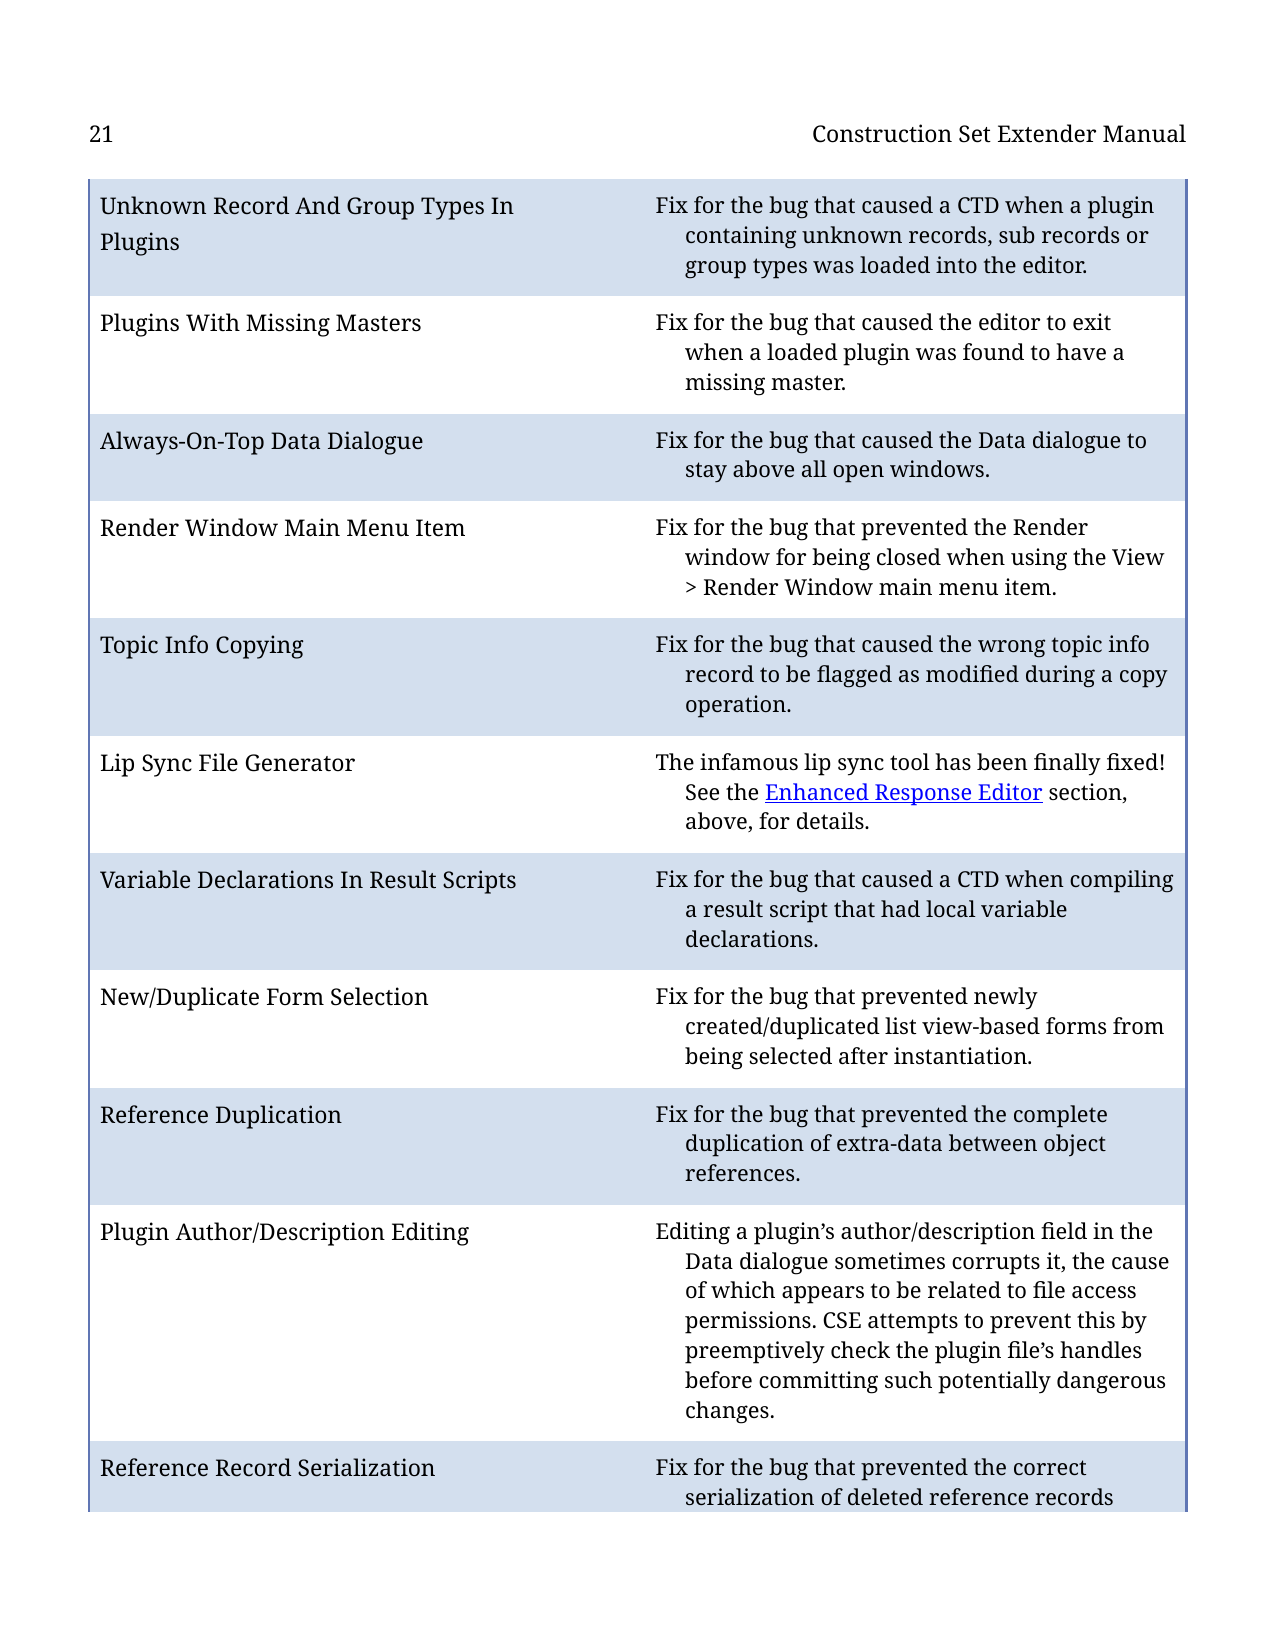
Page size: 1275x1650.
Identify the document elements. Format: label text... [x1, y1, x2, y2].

table_cell Fix for the bug that prevented newly created/duplicated list view-based forms from being selected after instantiation. [585, 970, 1185, 1087]
table_cell Fix for the bug that caused the editor to exit when a loaded plugin was found to have a missing master. [585, 296, 1185, 413]
table_cell Plugins With Missing Masters [90, 296, 585, 413]
table_cell Reference Duplication [90, 1088, 585, 1205]
table_cell Fix for the bug that caused the Data dialogue to stay above all open windows. [585, 414, 1185, 501]
table_cell Fix for the bug that prevented the complete duplication of extra-data between object references. [585, 1088, 1185, 1205]
table_cell Plugin Author/Description Editing [90, 1205, 585, 1441]
table_cell Unknown Record And Group Types In Plugins [90, 179, 585, 296]
table_cell Fix for the bug that caused a CTD when a plugin containing unknown records, sub records or group types was loaded into the editor. [585, 179, 1185, 296]
table_cell Always-On-Top Data Dialogue [90, 414, 585, 501]
table_cell Topic Info Copying [90, 618, 585, 736]
table_cell Fix for the bug that prevented the Render window for being closed when using the View > Render Window main menu item. [585, 501, 1185, 618]
table_cell Lip Sync File Generator [90, 736, 585, 853]
table_cell Editing a plugin’s author/description field in the Data dialogue sometimes corrupts it, the cause of which appears to be related to file access permissions. CSE attempts to prevent this by preemptively check the plugin file’s handles before committing such potentially dangerous changes. [585, 1205, 1185, 1441]
table_cell Fix for the bug that caused a CTD when compiling a result script that had local variable declarations. [585, 853, 1185, 970]
table_cell Fix for the bug that prevented the correct serialization of deleted reference records [585, 1441, 1185, 1512]
table_cell The infamous lip sync tool has been finally fixed! See the Enhanced Response Editor section, above, for details. [585, 736, 1185, 853]
table_cell Reference Record Serialization [90, 1441, 585, 1512]
table_cell Fix for the bug that caused the wrong topic info record to be flagged as modified during a copy operation. [585, 618, 1185, 736]
table_cell Render Window Main Menu Item [90, 501, 585, 618]
table_cell Variable Declarations In Result Scripts [90, 853, 585, 970]
table_cell New/Duplicate Form Selection [90, 970, 585, 1087]
